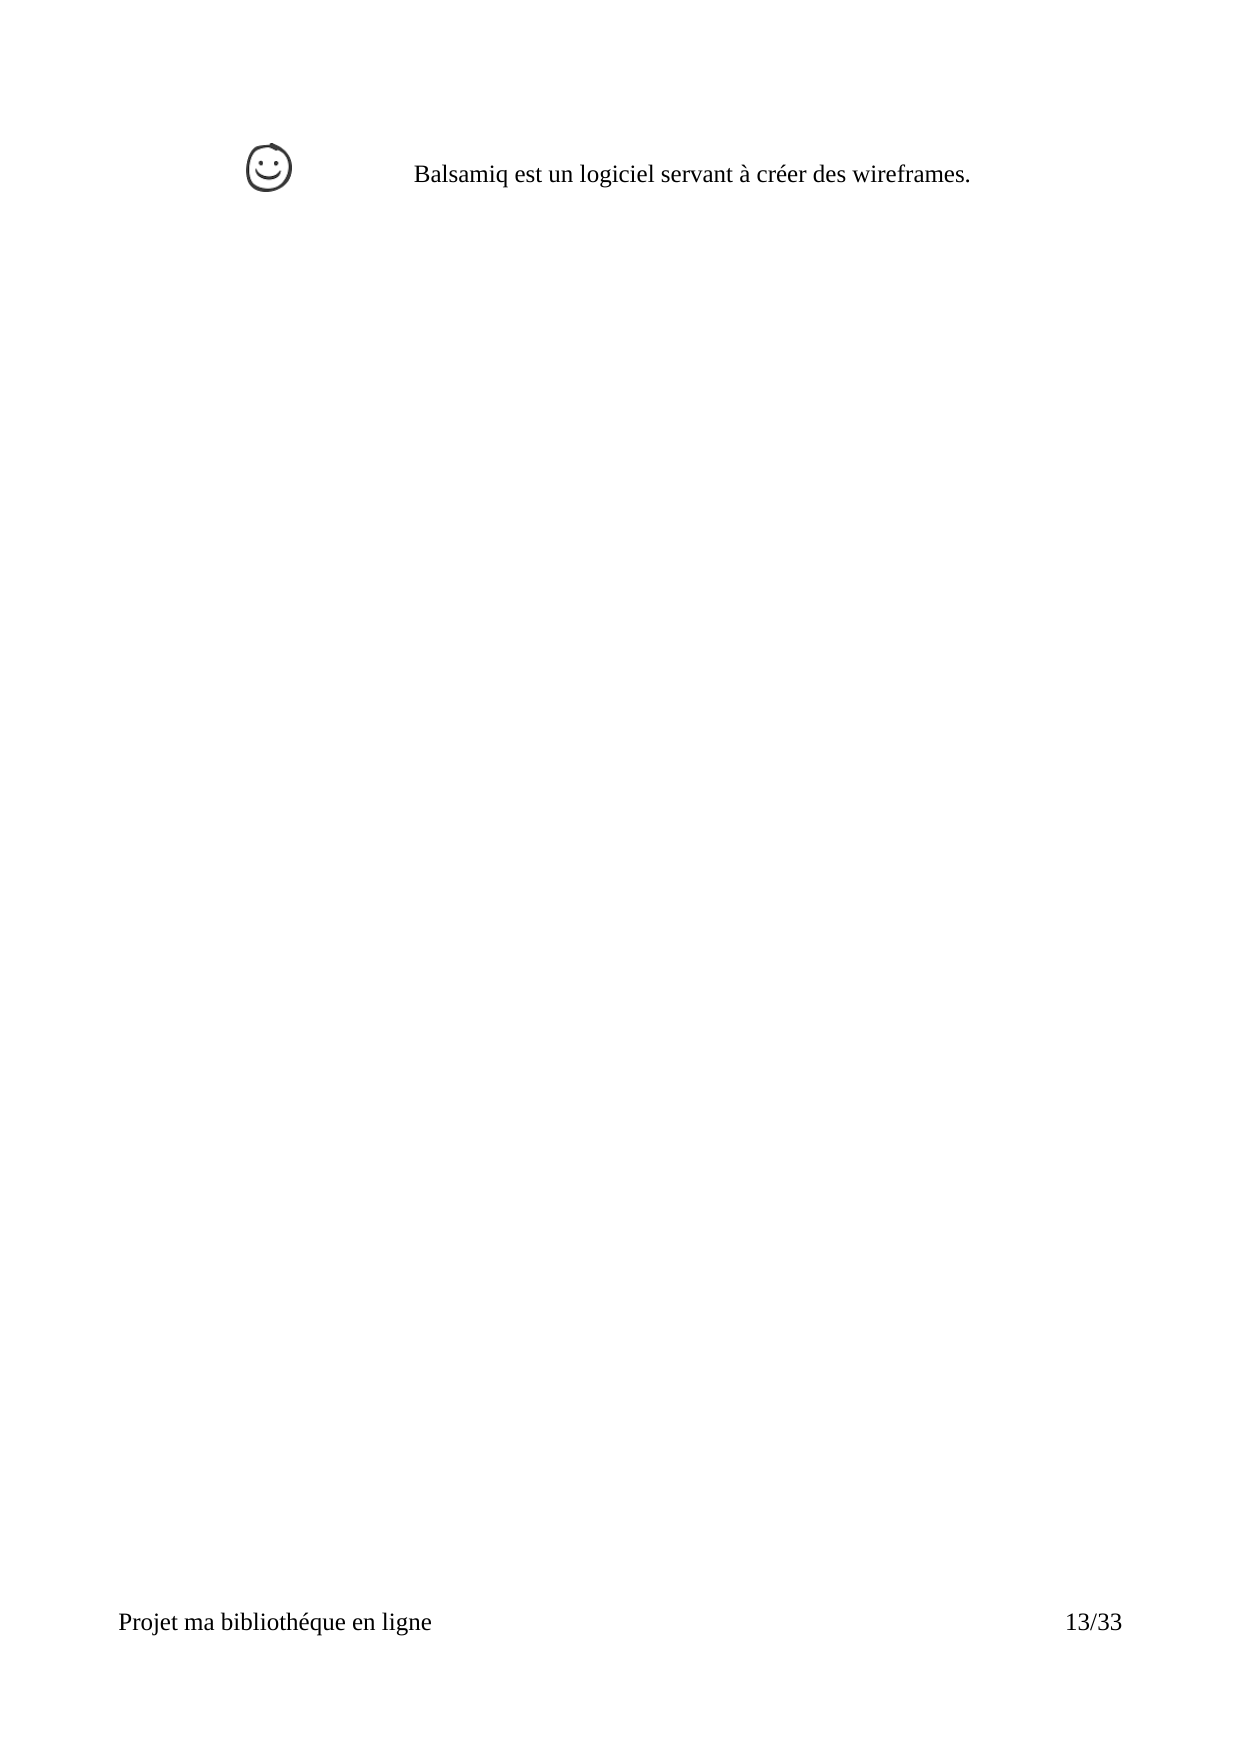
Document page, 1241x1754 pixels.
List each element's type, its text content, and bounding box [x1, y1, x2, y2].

picture [243, 141, 295, 194]
text Balsamiq est un logiciel servant à créer des wireframes. [414, 159, 1122, 188]
